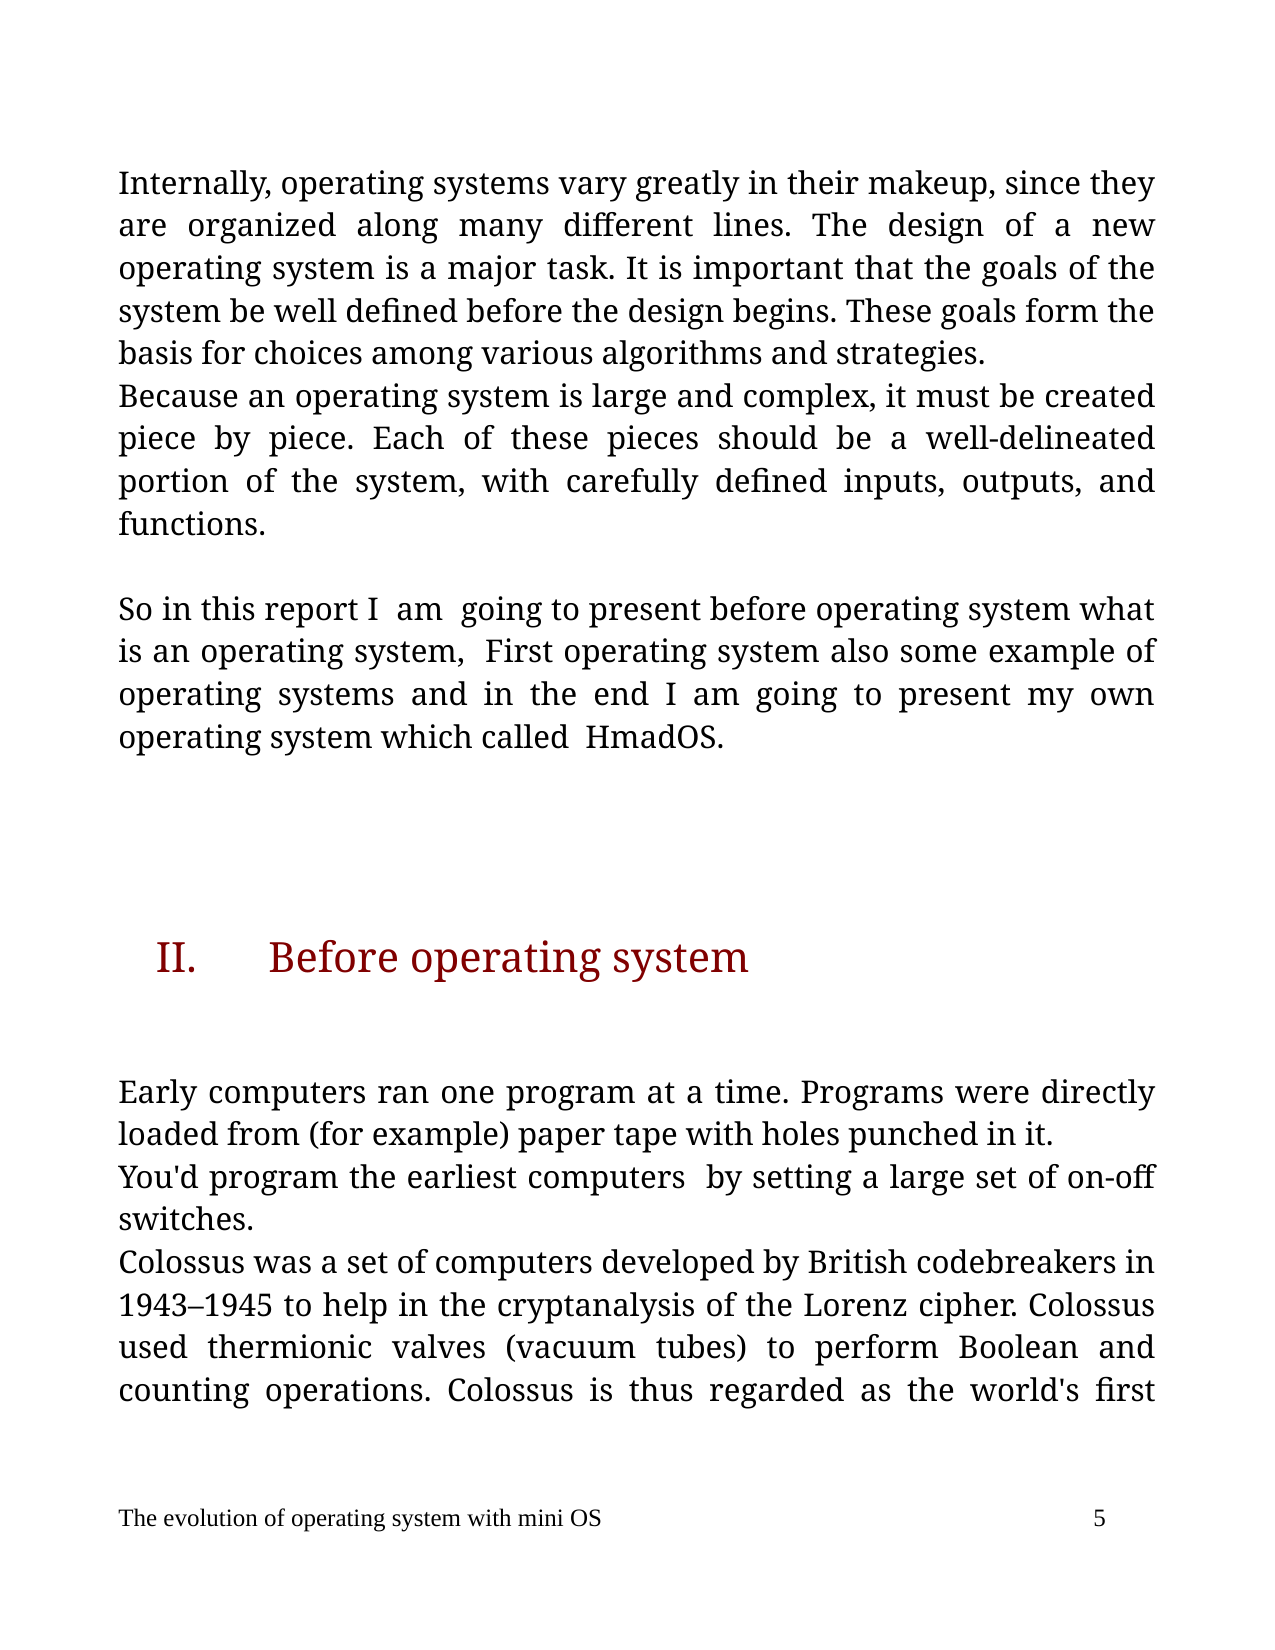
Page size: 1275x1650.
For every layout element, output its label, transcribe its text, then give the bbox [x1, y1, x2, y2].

text You'd program the earliest computers by setting a large set of on-off switches. [118, 1155, 1157, 1240]
text Colossus was a set of computers developed by British codebreakers in 1943–1945 to help in the cryptanalysis of the Lorenz cipher. Colossus used thermionic valves (vacuum tubes) to perform Boolean and counting operations. Colossus is thus regarded as the world's first [118, 1240, 1157, 1410]
text Early computers ran one program at a time. Programs were directly loaded from (for example) paper tape with holes punched in it. [118, 1069, 1157, 1155]
text Because an operating system is large and complex, it must be created piece by piece. Each of these pieces should be a well-delineated portion of the system, with carefully defined inputs, outputs, and functions. [118, 374, 1157, 544]
text So in this report I am going to present before operating system what is an operating system, First operating system also some example of operating systems and in the end I am going to present my own operating system which called HmadOS. [118, 587, 1157, 757]
text Internally, operating systems vary greatly in their makeup, since they are organized along many different lines. The design of a new operating system is a major task. It is important that the goals of the system be well defined before the design begins. These goals form the basis for choices among various algorithms and strategies. [118, 161, 1157, 374]
list Before operating system [156, 928, 1157, 984]
